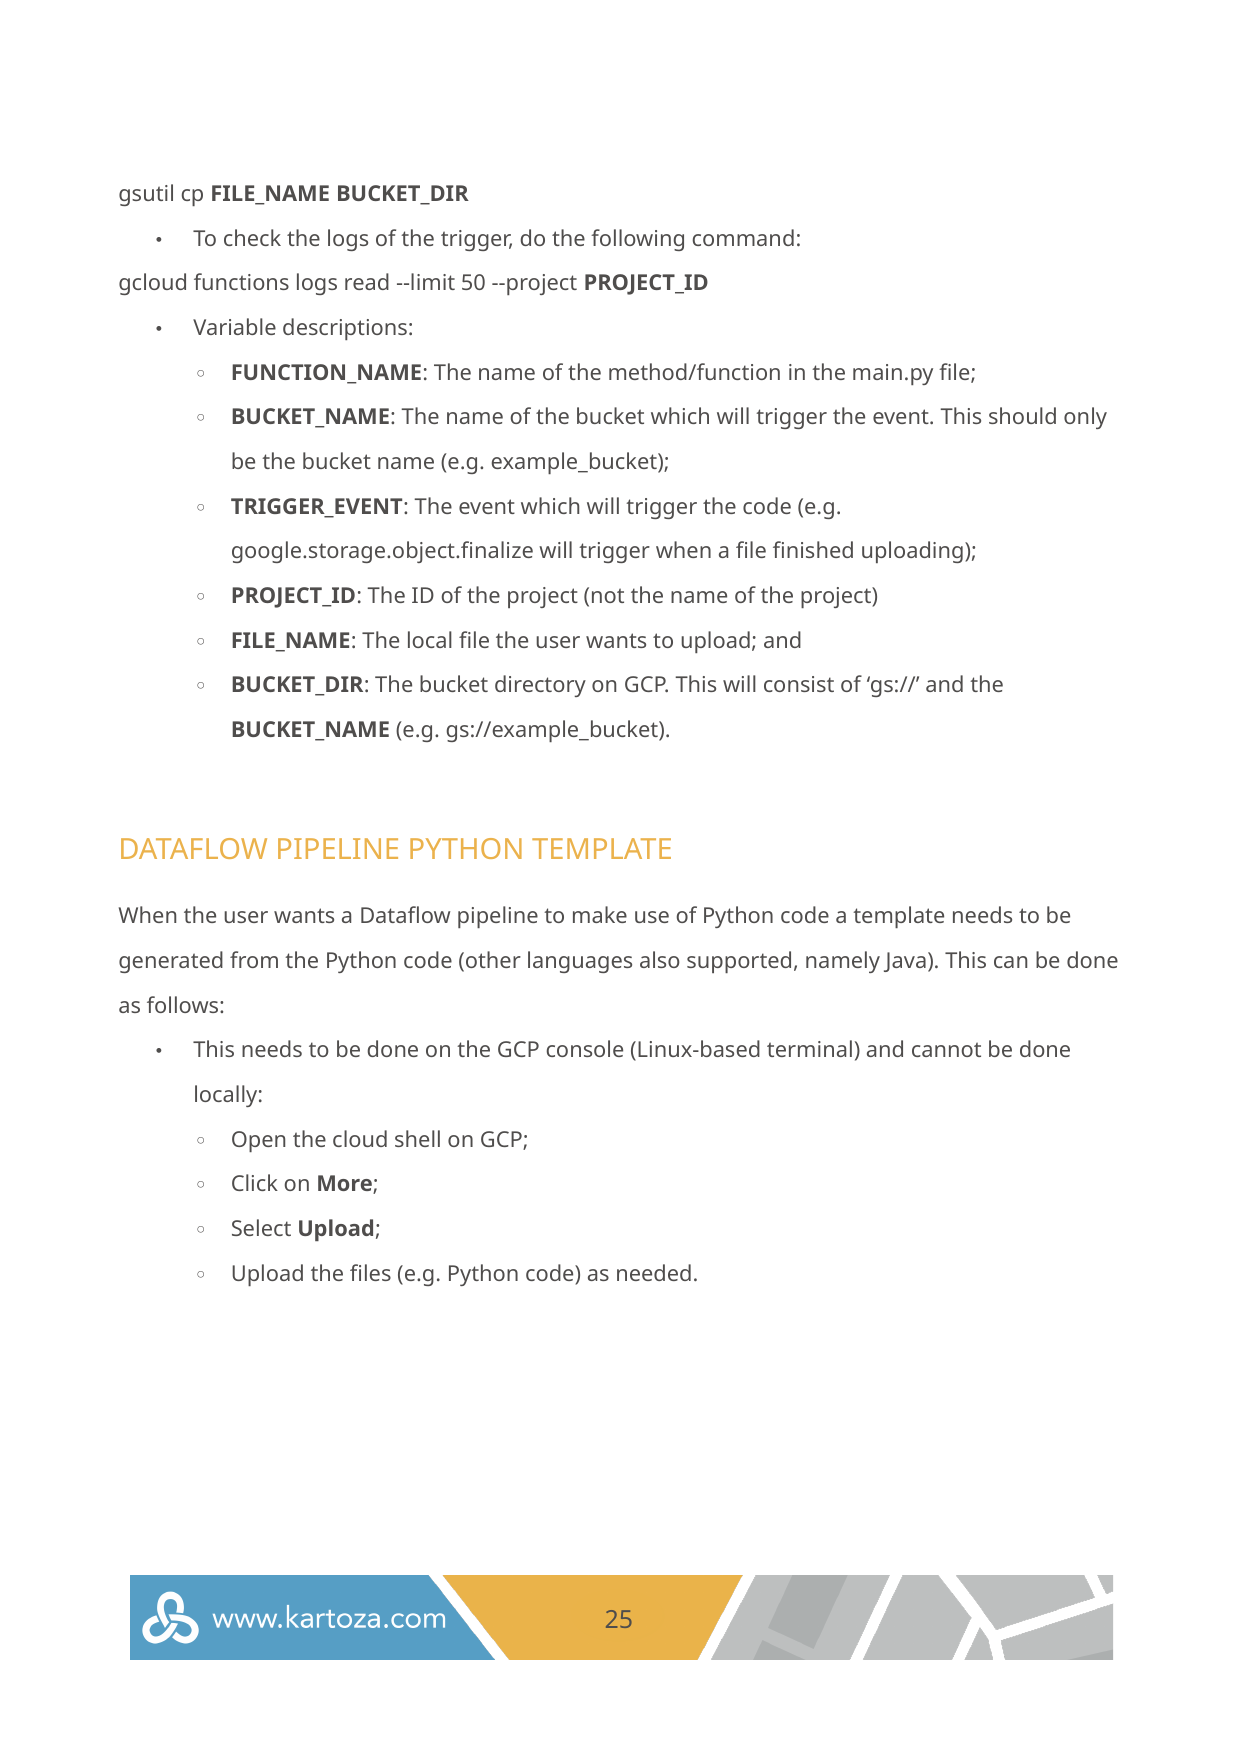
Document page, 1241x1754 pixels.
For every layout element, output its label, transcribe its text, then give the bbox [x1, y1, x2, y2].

picture [130, 1575, 1114, 1660]
list This needs to be done on the GCP console (Linux-based terminal) and cannot be done locally: [156, 1034, 1122, 1109]
subtitle Dataflow pipeline Python template [118, 828, 1122, 868]
list BUCKET_DIR: The bucket directory on GCP. This will consist of ‘gs://’ and the BUCKET_NAME (e.g. gs://example_bucket). [193, 669, 1122, 744]
text gcloud functions logs read --limit 50 --project PROJECT_ID [118, 267, 1122, 297]
list Upload the files (e.g. Python code) as needed. [193, 1258, 1122, 1287]
list To check the logs of the trigger, do the following command: [156, 223, 1122, 252]
list FILE_NAME: The local file the user wants to upload; and [193, 625, 1122, 654]
text gsutil cp FILE_NAME BUCKET_DIR [118, 178, 1122, 208]
list FUNCTION_NAME: The name of the method/function in the main.py file; [193, 357, 1122, 386]
list Click on More; [193, 1168, 1122, 1198]
list Select Upload; [193, 1213, 1122, 1243]
list TRIGGER_EVENT: The event which will trigger the code (e.g. google.storage.object.finalize will trigger when a file finished uploading); [193, 491, 1122, 565]
list Variable descriptions: [156, 312, 1122, 342]
text When the user wants a Dataflow pipeline to make use of Python code a template needs to be generated from the Python code (other languages also supported, namely Java). This can be done as follows: [118, 900, 1122, 1019]
list BUCKET_NAME: The name of the bucket which will trigger the event. This should only be the bucket name (e.g. example_bucket); [193, 401, 1122, 476]
list Open the cloud shell on GCP; [193, 1124, 1122, 1153]
list PROJECT_ID: The ID of the project (not the name of the project) [193, 580, 1122, 610]
